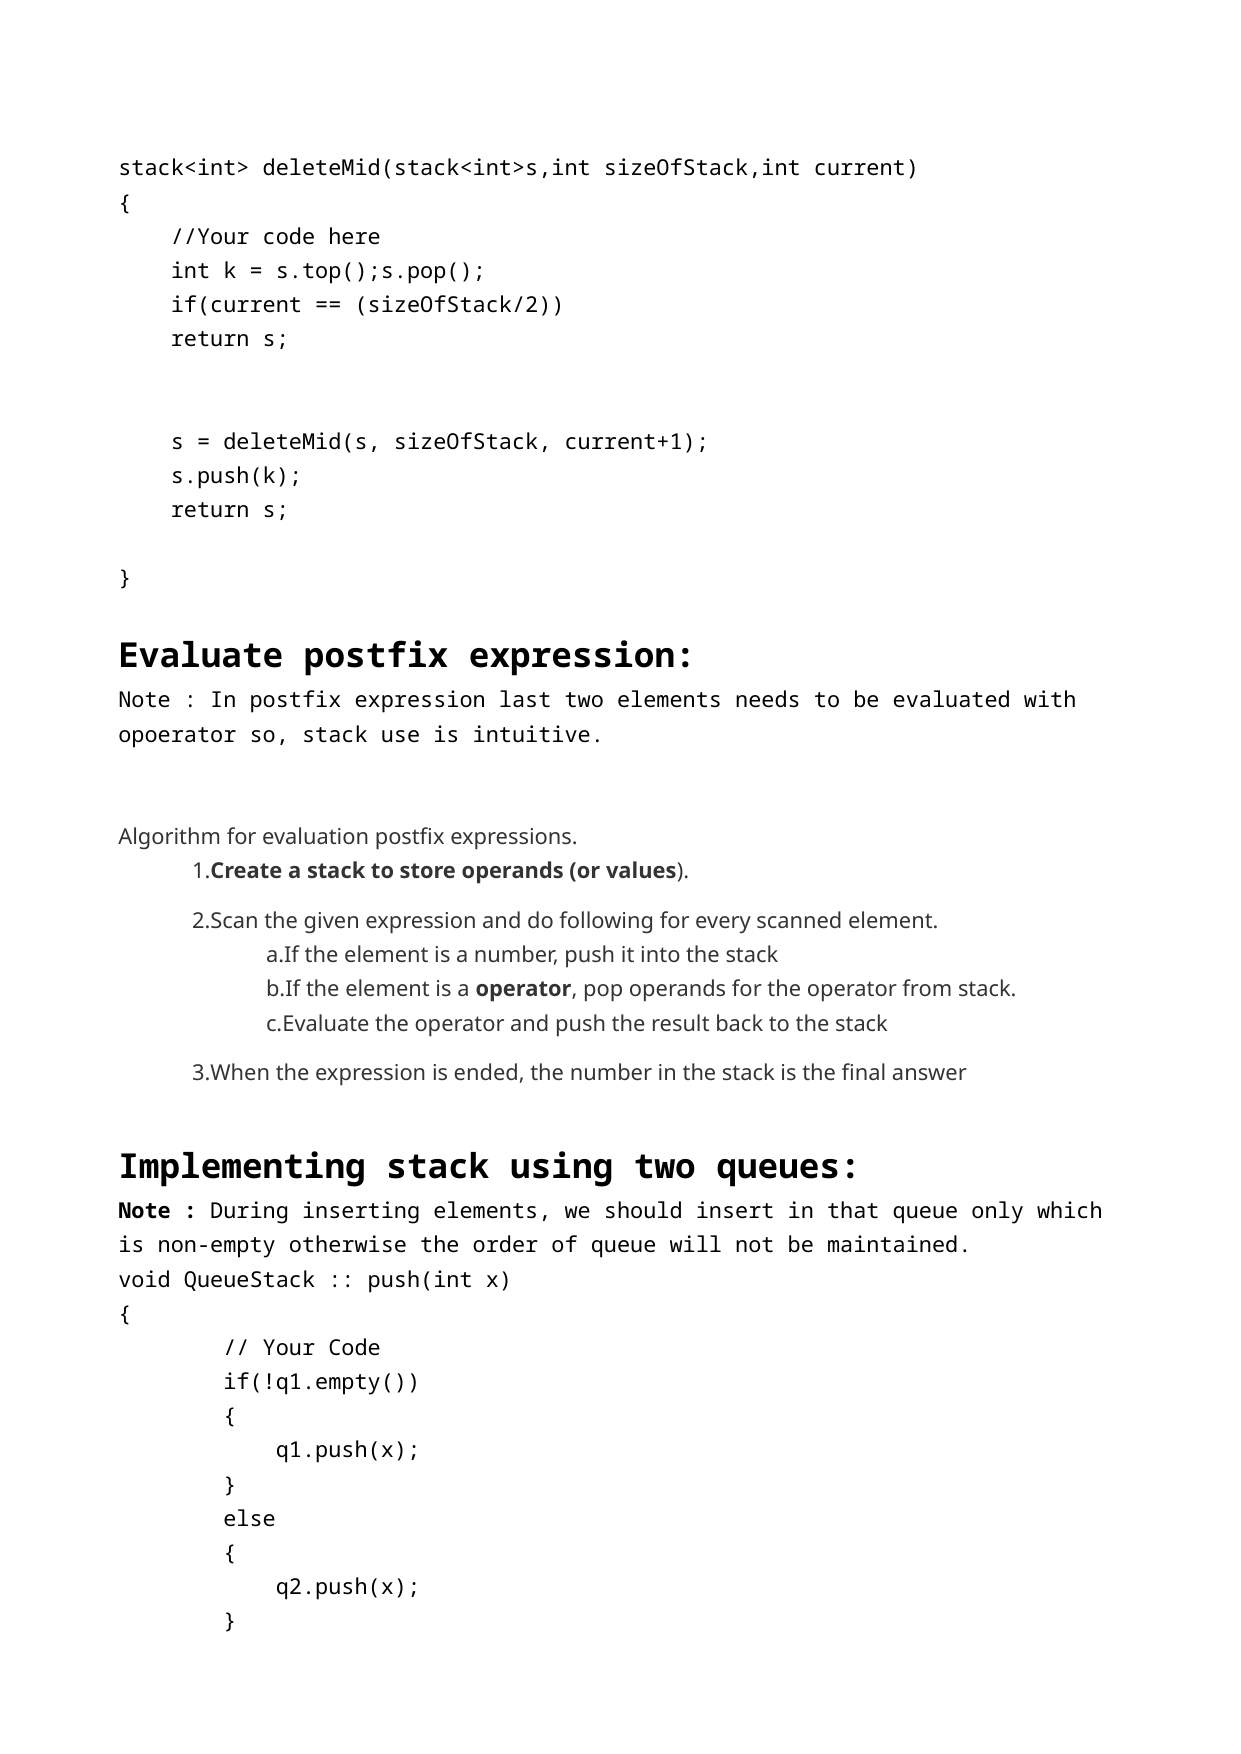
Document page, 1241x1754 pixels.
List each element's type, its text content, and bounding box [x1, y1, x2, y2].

text { [118, 186, 1122, 216]
text } [118, 1468, 1122, 1498]
text s = deleteMid(s, sizeOfStack, current+1); [118, 426, 1122, 455]
text void QueueStack :: push(int x) [118, 1263, 1122, 1293]
text Algorithm for evaluation postfix expressions. [118, 821, 1122, 851]
text if(current == (sizeOfStack/2)) [118, 289, 1122, 319]
text //Your code here [118, 221, 1122, 250]
list When the expression is ended, the number in the stack is the final answer [118, 1057, 1122, 1087]
text if(!q1.empty()) [118, 1366, 1122, 1396]
list Create a stack to store operands (or values). [118, 855, 1122, 885]
text { [118, 1298, 1122, 1327]
text else [118, 1503, 1122, 1532]
text q1.push(x); [118, 1434, 1122, 1464]
text int k = s.top();s.pop(); [118, 255, 1122, 284]
text { [118, 1400, 1122, 1430]
text Implementing stack using two queues: [118, 1141, 1122, 1188]
text q2.push(x); [118, 1571, 1122, 1601]
text { [118, 1537, 1122, 1567]
text Evaluate postfix expression: [118, 631, 1122, 677]
text s.push(k); [118, 460, 1122, 489]
text } [118, 562, 1122, 592]
text stack<int> deleteMid(stack<int>s,int sizeOfStack,int current) [118, 152, 1122, 182]
text return s; [118, 494, 1122, 524]
text } [118, 1605, 1122, 1635]
text Note : In postfix expression last two elements needs to be evaluated with opoerator so, stack use is intuitive. [118, 684, 1122, 748]
list Scan the given expression and do following for every scanned element. a.If the element is a number, push it into the stack b.If the element is a operator, pop operands for the operator from stack. c.Evaluate the operator and push the result back to the stack [118, 905, 1122, 1037]
text Note : During inserting elements, we should insert in that queue only which is non-empty otherwise the order of queue will not be maintained. [118, 1195, 1122, 1259]
text return s; [118, 323, 1122, 353]
text // Your Code [118, 1332, 1122, 1362]
